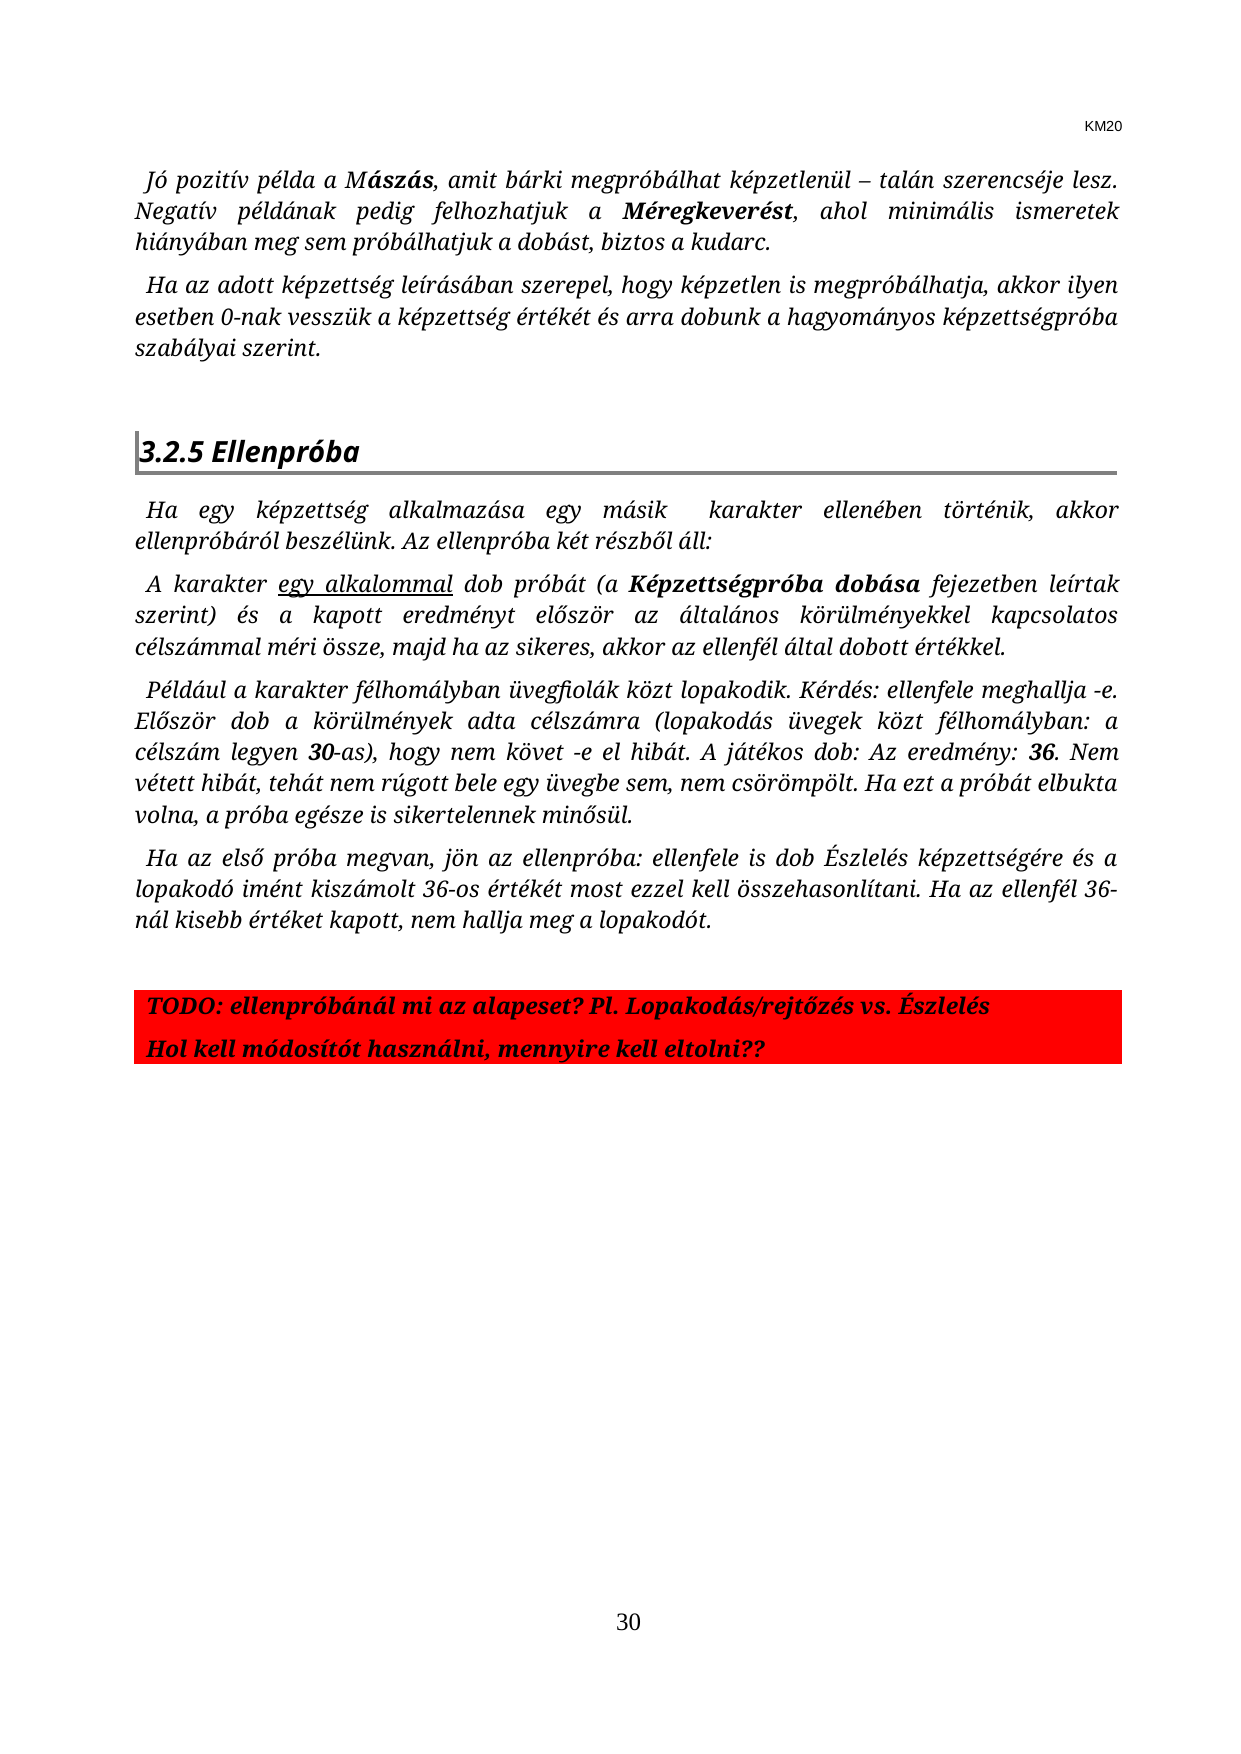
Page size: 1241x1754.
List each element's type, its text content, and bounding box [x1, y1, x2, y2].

text Ha az adott képzettség leírásában szerepel, hogy képzetlen is megpróbálhatja, akkor ilyen esetben 0-nak vesszük a képzettség értékét és arra dobunk a hagyományos képzettségpróba szabályai szerint. [134, 269, 1122, 363]
text Jó pozitív példa a Mászás, amit bárki megpróbálhat képzetlenül – talán szerencséje lesz. Negatív példának pedig felhozhatjuk a Méregkeverést, ahol minimális ismeretek hiányában meg sem próbálhatjuk a dobást, biztos a kudarc. [134, 164, 1122, 258]
text Például a karakter félhomályban üvegfiolák közt lopakodik. Kérdés: ellenfele meghallja -e. Először dob a körülmények adta célszámra (lopakodás üvegek közt félhomályban: a célszám legyen 30-as), hogy nem követ -e el hibát. A játékos dob: Az eredmény: 36. Nem vétett hibát, tehát nem rúgott bele egy üvegbe sem, nem csörömpölt. Ha ezt a próbát elbukta volna, a próba egésze is sikertelennek minősül. [134, 673, 1122, 830]
text Ha az első próba megvan, jön az ellenpróba: ellenfele is dob Észlelés képzettségére és a lopakodó imént kiszámolt 36-os értékét most ezzel kell összehasonlítani. Ha az ellenfél 36-nál kisebb értéket kapott, nem hallja meg a lopakodót. [134, 842, 1122, 935]
text Ha egy képzettség alkalmazása egy másik karakter ellenében történik, akkor ellenpróbáról beszélünk. Az ellenpróba két részből áll: [134, 494, 1122, 556]
text TODO: ellenpróbánál mi az alapeset? Pl. Lopakodás/rejtőzés vs. Észlelés [134, 990, 1122, 1021]
subtitle Ellenpróba [139, 431, 1122, 471]
text A karakter egy alkalommal dob próbát (a Képzettségpróba dobása fejezetben leírtak szerint) és a kapott eredményt először az általános körülményekkel kapcsolatos célszámmal méri össze, majd ha az sikeres, akkor az ellenfél által dobott értékkel. [134, 568, 1122, 662]
text Hol kell módosítót használni, mennyire kell eltolni?? [134, 1033, 1122, 1064]
